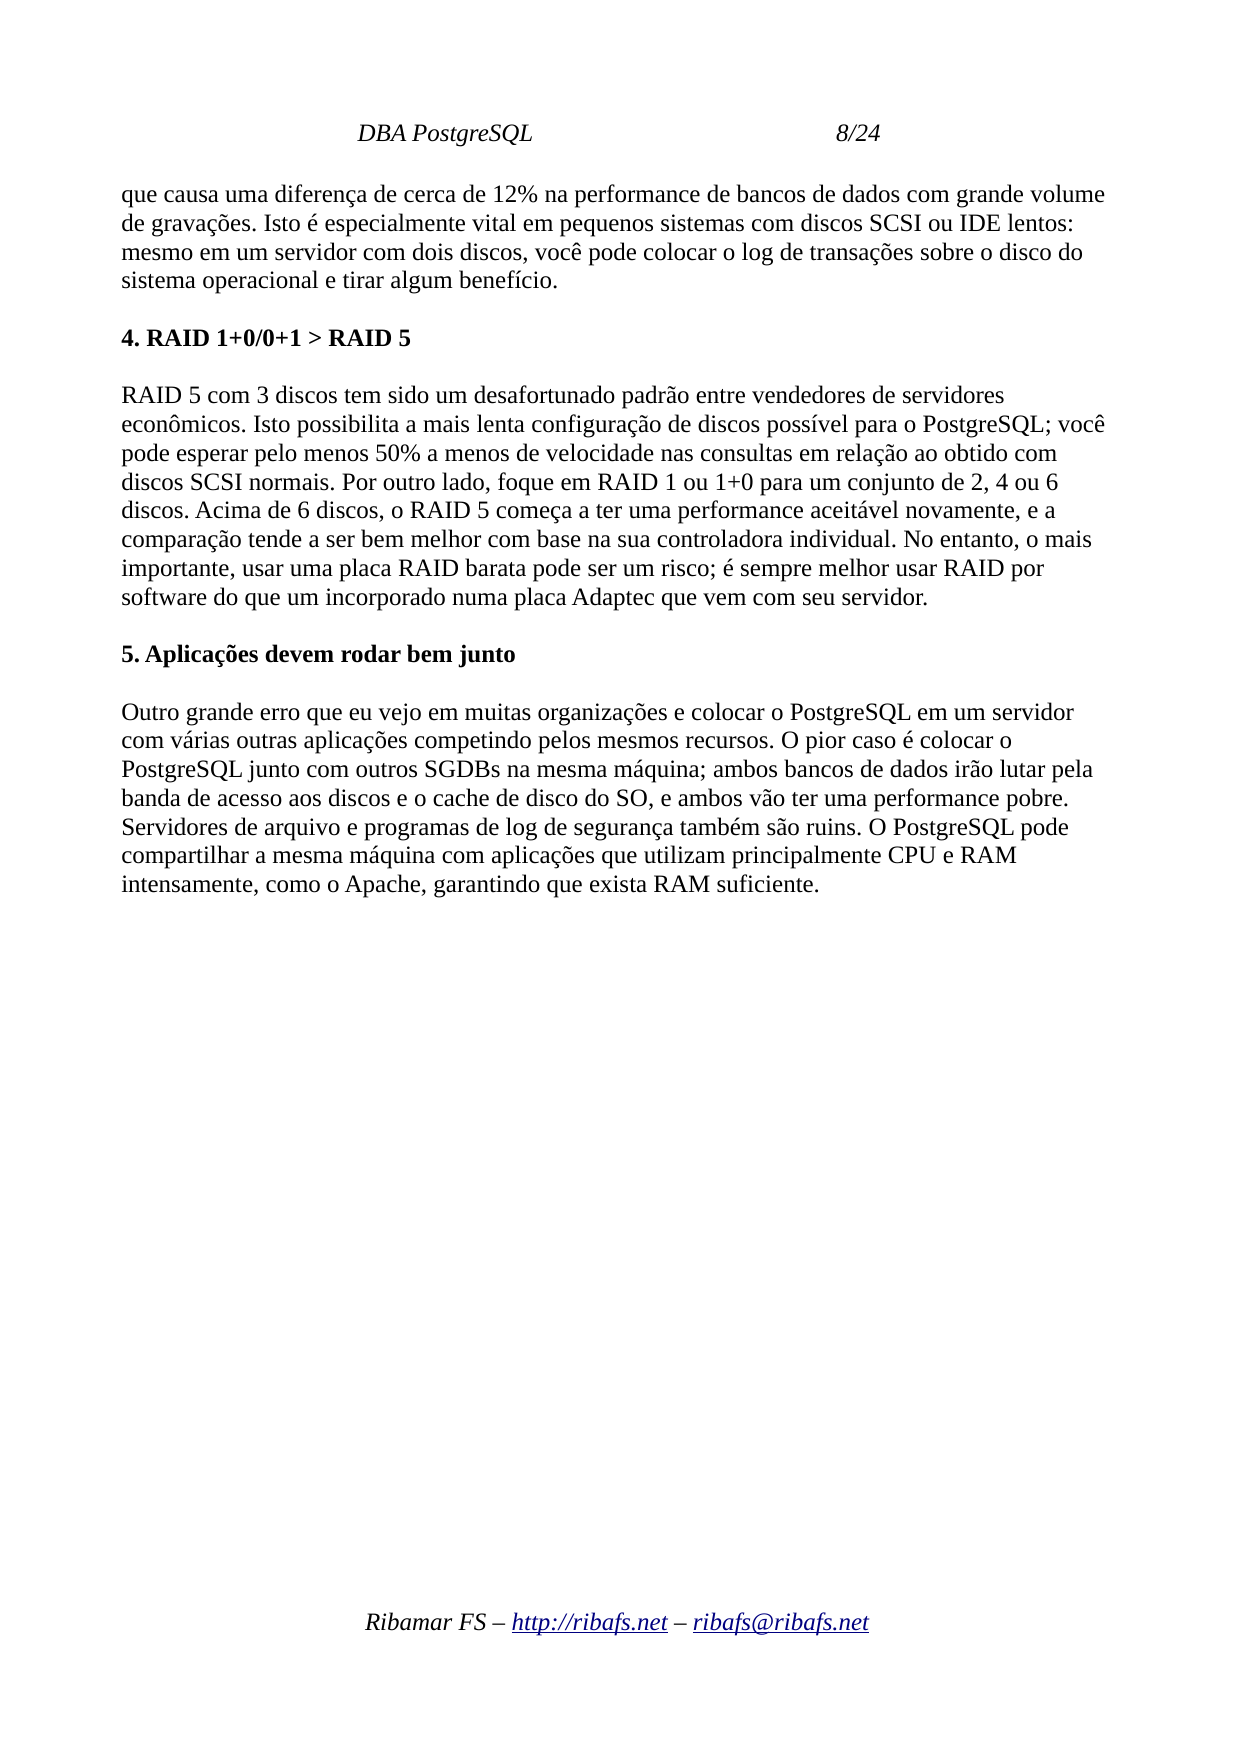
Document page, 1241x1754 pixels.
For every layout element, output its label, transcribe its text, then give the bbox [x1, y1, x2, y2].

table_header que causa uma diferença de cerca de 12% na performance de bancos de dados com grande volume de gravações. Isto é especialmente vital em pequenos sistemas com discos SCSI ou IDE lentos: mesmo em um servidor com dois discos, você pode colocar o log de transações sobre o disco do sistema operacional e tirar algum benefício. 4. RAID 1+0/0+1 > RAID 5 RAID 5 com 3 discos tem sido um desafortunado padrão entre vendedores de servidores econômicos. Isto possibilita a mais lenta configuração de discos possível para o PostgreSQL; você pode esperar pelo menos 50% a menos de velocidade nas consultas em relação ao obtido com discos SCSI normais. Por outro lado, foque em RAID 1 ou 1+0 para um conjunto de 2, 4 ou 6 discos. Acima de 6 discos, o RAID 5 começa a ter uma performance aceitável novamente, e a comparação tende a ser bem melhor com base na sua controladora individual. No entanto, o mais importante, usar uma placa RAID barata pode ser um risco; é sempre melhor usar RAID por software do que um incorporado numa placa Adaptec que vem com seu servidor. 5. Aplicações devem rodar bem junto Outro grande erro que eu vejo em muitas organizações e colocar o PostgreSQL em um servidor com várias outras aplicações competindo pelos mesmos recursos. O pior caso é colocar o PostgreSQL junto com outros SGDBs na mesma máquina; ambos bancos de dados irão lutar pela banda de acesso aos discos e o cache de disco do SO, e ambos vão ter uma performance pobre. Servidores de arquivo e programas de log de segurança também são ruins. O PostgreSQL pode compartilhar a mesma máquina com aplicações que utilizam principalmente CPU e RAM intensamente, como o Apache, garantindo que exista RAM suficiente. [118, 176, 1122, 901]
